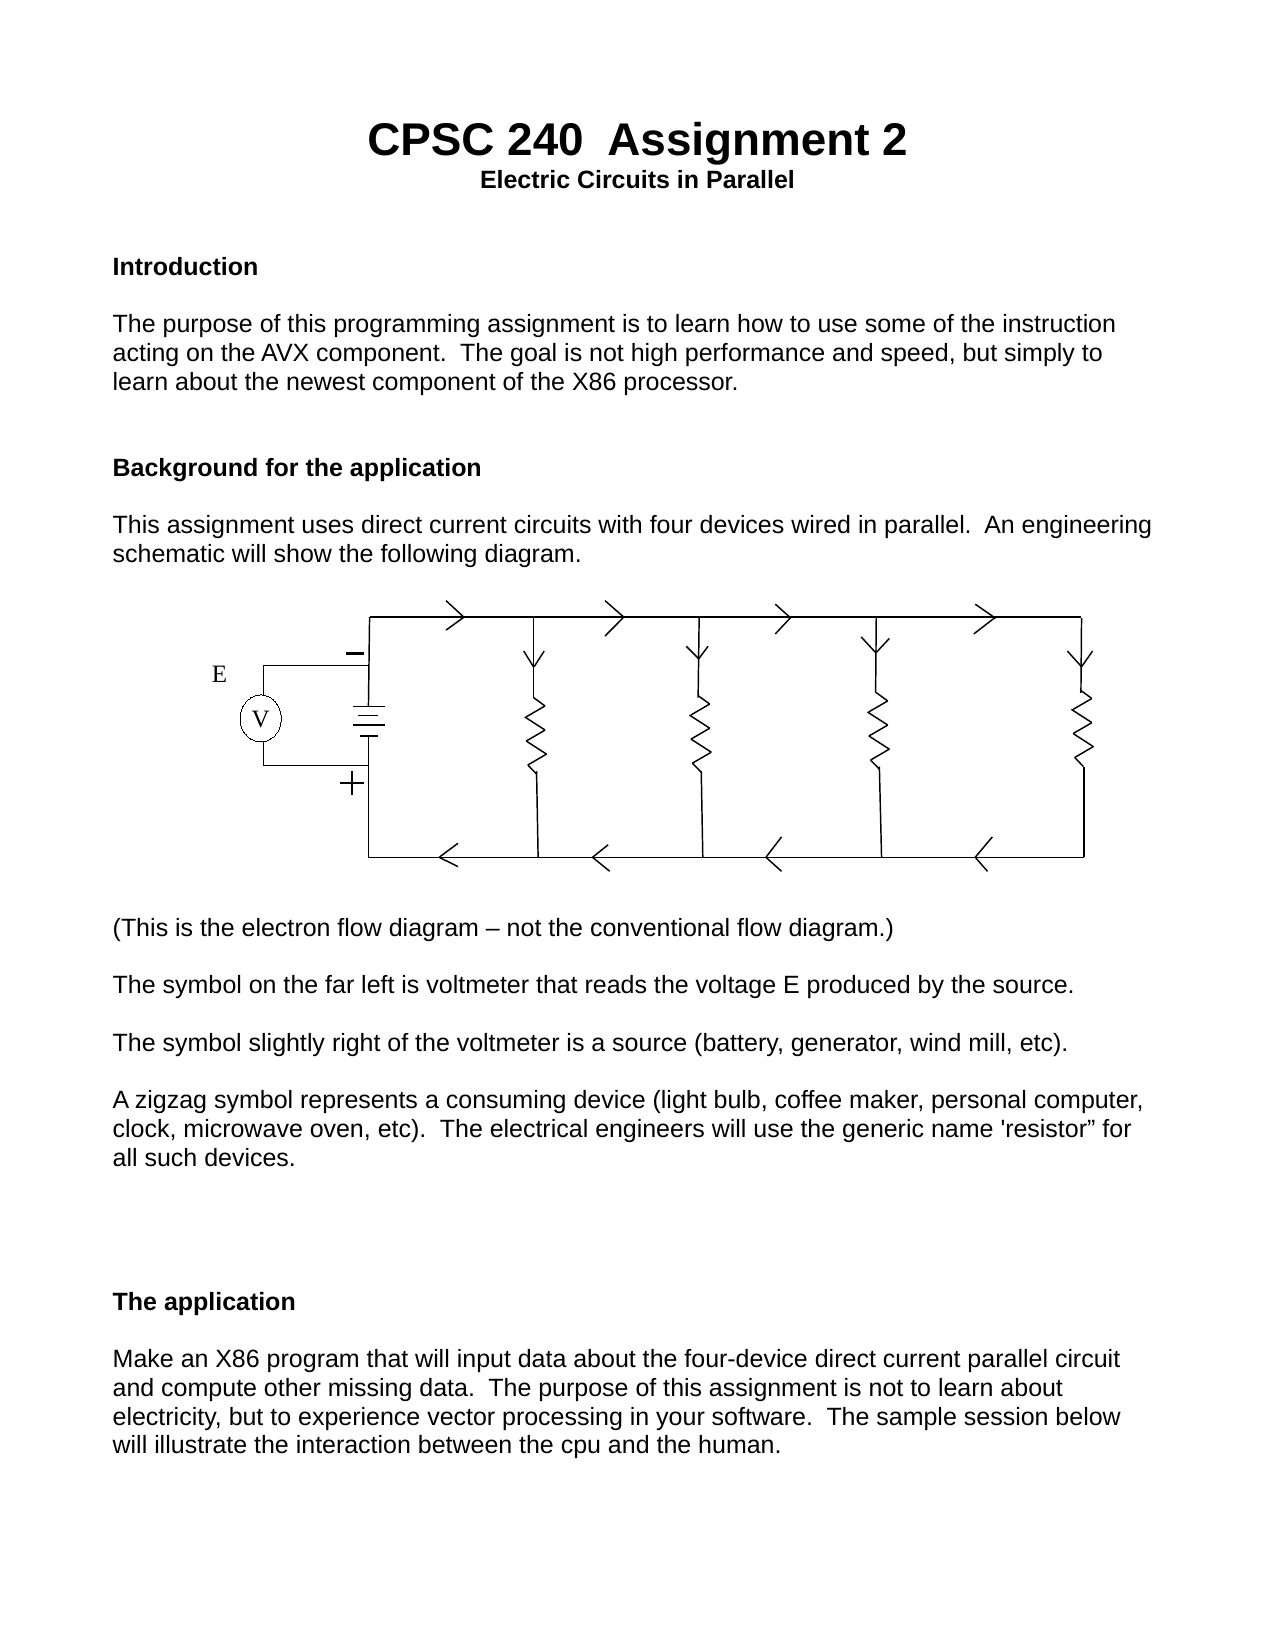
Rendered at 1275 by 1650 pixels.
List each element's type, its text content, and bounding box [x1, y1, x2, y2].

text CPSC 240 Assignment 2 [112, 112, 1162, 165]
text Introduction [112, 251, 1162, 280]
text The symbol slightly right of the voltmeter is a source (battery, generator, wind mill, etc). [112, 1028, 1162, 1056]
text The purpose of this programming assignment is to learn how to use some of the instruction acting on the AVX component. The goal is not high performance and speed, but simply to learn about the newest component of the X86 processor. [112, 309, 1162, 395]
text Electric Circuits in Parallel [112, 165, 1162, 194]
text Make an X86 program that will input data about the four-device direct current parallel circuit and compute other missing data. The purpose of this assignment is not to learn about electricity, but to experience vector processing in your software. The sample session below will illustrate the interaction between the cpu and the human. [112, 1344, 1162, 1459]
text Background for the application [112, 453, 1162, 481]
text The application [112, 1286, 1162, 1315]
text This assignment uses direct current circuits with four devices wired in parallel. An engineering schematic will show the following diagram. [112, 510, 1162, 568]
text The symbol on the far left is voltmeter that reads the voltage E produced by the source. [112, 970, 1162, 999]
text A zigzag symbol represents a consuming device (light bulb, coffee maker, personal computer, clock, microwave oven, etc). The electrical engineers will use the generic name 'resistor” for all such devices. [112, 1085, 1162, 1171]
text (This is the electron flow diagram – not the conventional flow diagram.) [112, 913, 1162, 941]
